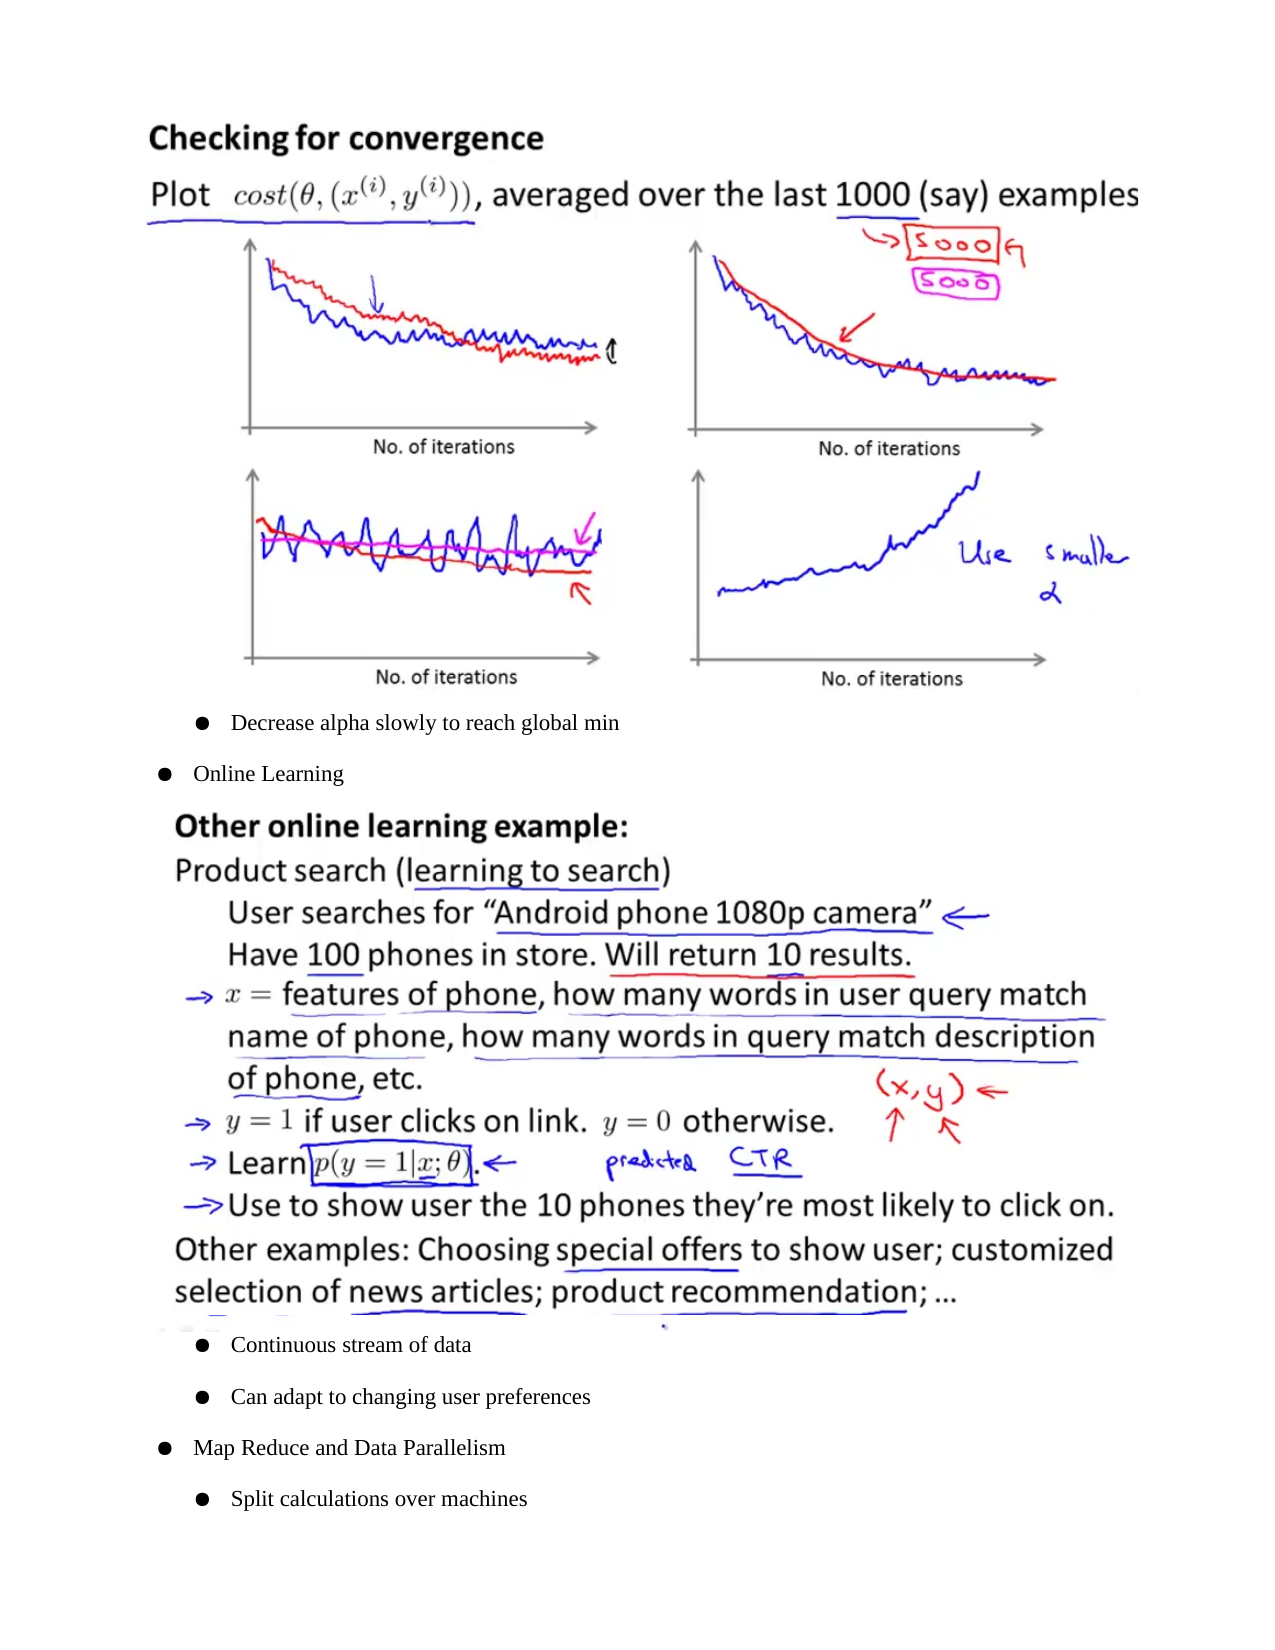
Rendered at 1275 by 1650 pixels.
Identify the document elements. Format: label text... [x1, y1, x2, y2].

picture [155, 806, 1120, 1332]
list Decrease alpha slowly to reach global min [193, 118, 1157, 736]
list Can adapt to changing user preferences [193, 1383, 1157, 1409]
list Split calculations over machines [193, 1486, 1157, 1512]
list Map Reduce and Data Parallelism [156, 1434, 1157, 1461]
list Continuous stream of data [193, 812, 1157, 1358]
picture [136, 118, 1139, 696]
list Online Learning [156, 761, 1157, 787]
